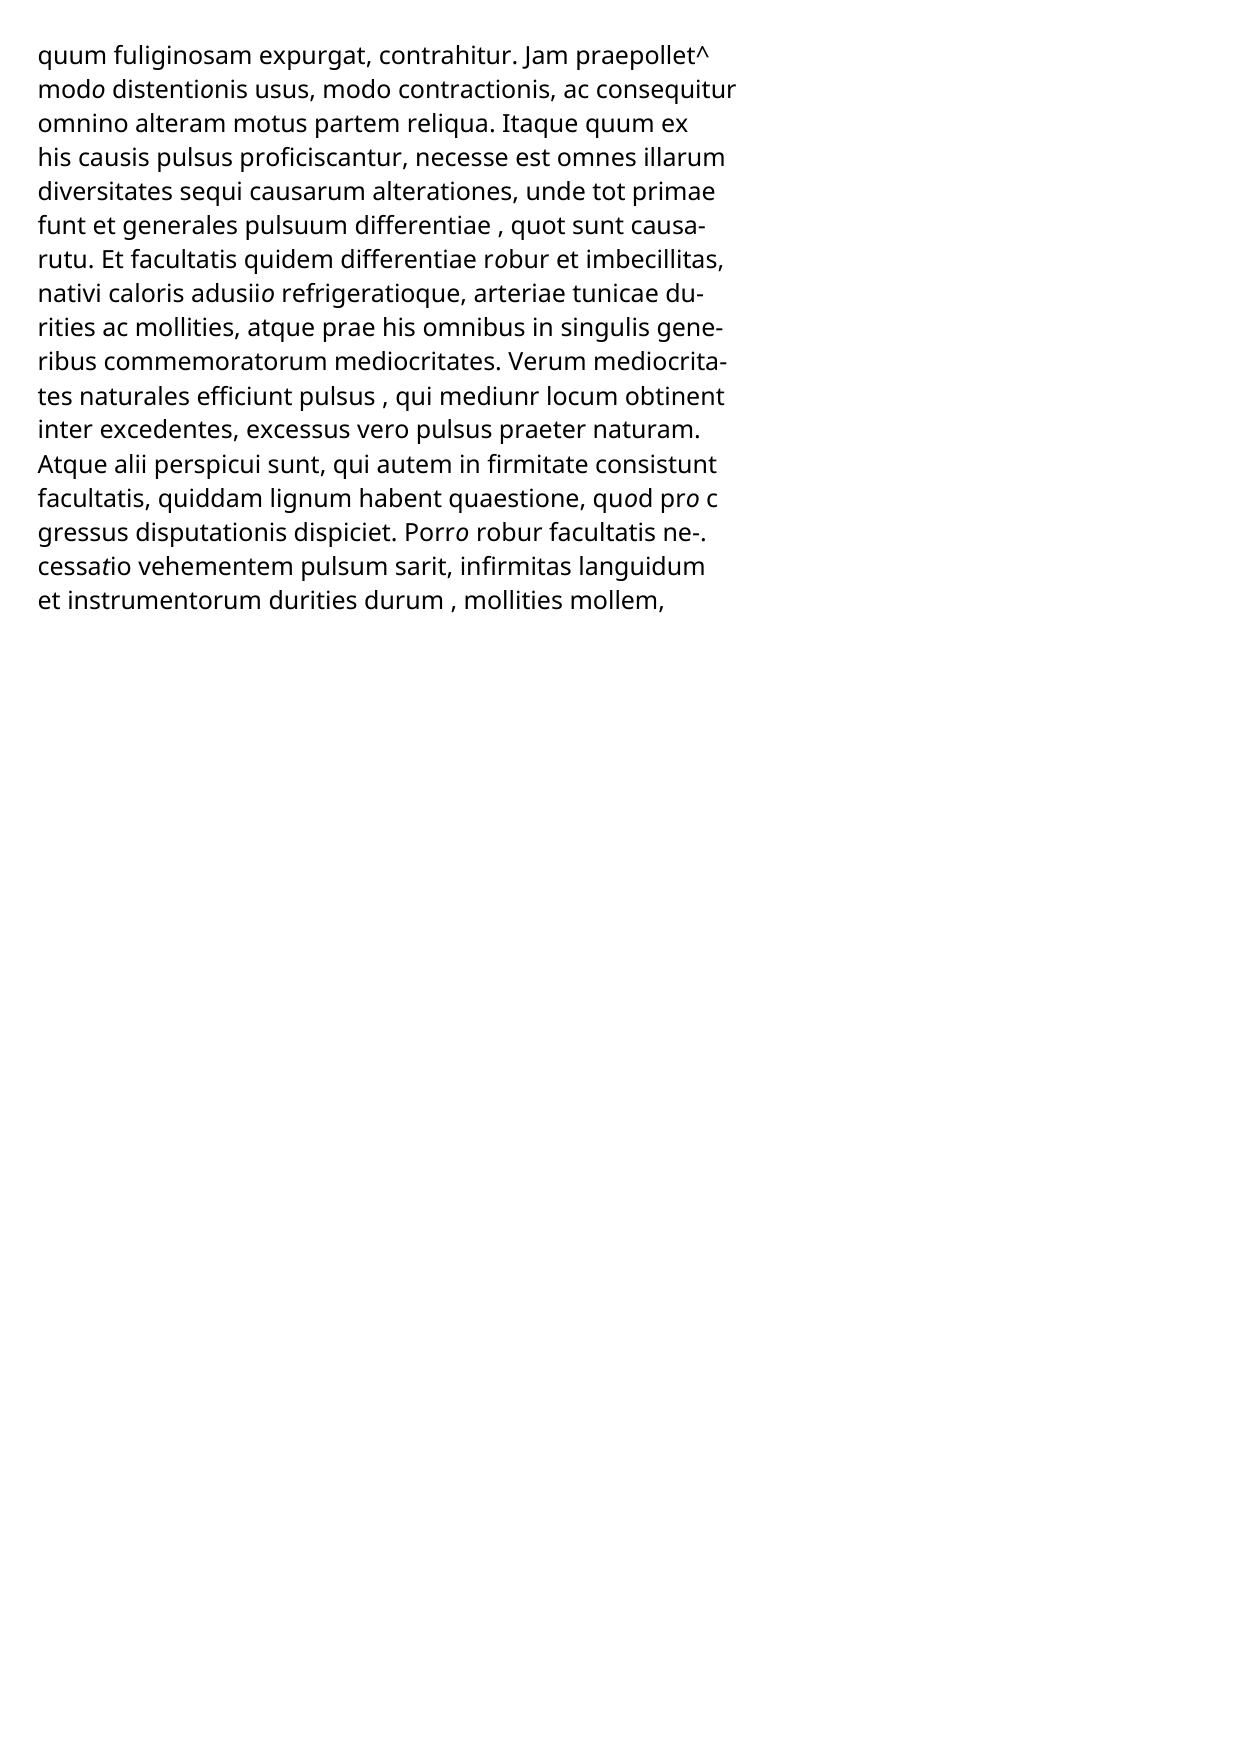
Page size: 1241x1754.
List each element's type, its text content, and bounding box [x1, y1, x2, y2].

text quum fuliginosam expurgat, contrahitur. Jam praepollet^ modo distentionis usus, modo contractionis, ac consequitur omnino alteram motus partem reliqua. Itaque quum ex his causis pulsus proficiscantur, necesse est omnes illarum diversitates sequi causarum alterationes, unde tot primae funt et generales pulsuum differentiae , quot sunt causa- rutu. Et facultatis quidem differentiae robur et imbecillitas, nativi caloris adusiio refrigeratioque, arteriae tunicae du- rities ac mollities, atque prae his omnibus in singulis gene- ribus commemoratorum mediocritates. Verum mediocrita- tes naturales efficiunt pulsus , qui mediunr locum obtinent inter excedentes, excessus vero pulsus praeter naturam. Atque alii perspicui sunt, qui autem in firmitate consistunt facultatis, quiddam lignum habent quaestione, quod pro c gressus disputationis dispiciet. Porro robur facultatis ne-. cessatio vehementem pulsum sarit, infirmitas languidum et instrumentorum durities durum , mollities mollem, [37, 37, 1203, 617]
